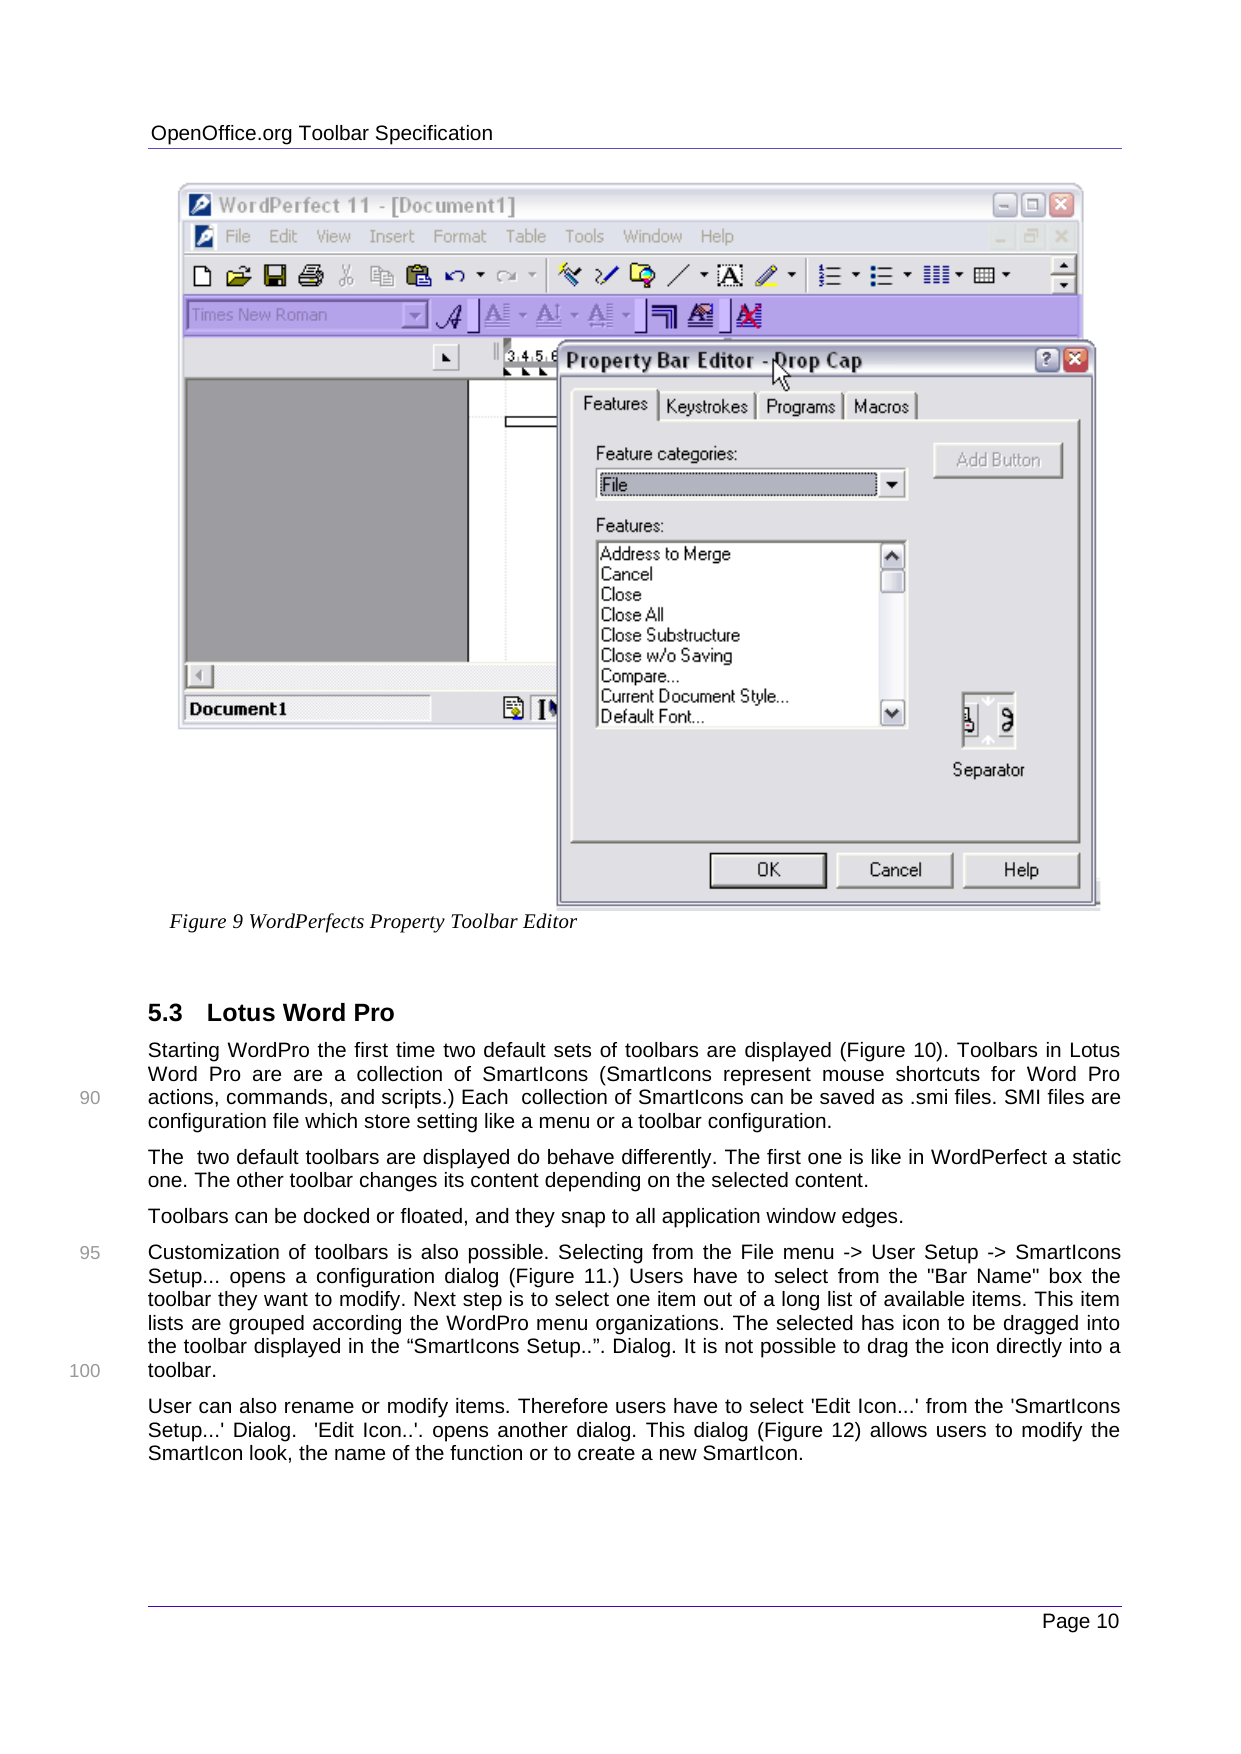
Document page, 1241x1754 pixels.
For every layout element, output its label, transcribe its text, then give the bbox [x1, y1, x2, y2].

picture [169, 177, 1101, 911]
text Starting WordPro the first time two default sets of toolbars are displayed (Figure 10). Toolbars in Lotus Word Pro are are a collection of SmartIcons (SmartIcons represent mouse shortcuts for Word Pro actions, commands, and scripts.) Each collection of SmartIcons can be saved as .smi files. SMI files are configuration file which store setting like a menu or a toolbar configuration. [148, 1038, 1122, 1133]
text Toolbars can be docked or floated, and they snap to all application window edges. [148, 1205, 1122, 1228]
subtitle Lotus Word Pro [148, 999, 1122, 1027]
text Customization of toolbars is also possible. Selecting from the File menu -> User Setup -> SmartIcons Setup... opens a configuration dialog (Figure 11.) Users have to select from the "Bar Name" box the toolbar they want to modify. Next step is to select one item out of a long list of available items. This item lists are grouped according the WordPro menu organizations. The selected has icon to be dragged into the toolbar displayed in the “SmartIcons Setup..”. Dialog. It is not possible to drag the icon directly into a toolbar. [148, 1241, 1122, 1382]
text Figure 9 WordPerfects Property Toolbar Editor [169, 911, 1100, 933]
text The two default toolbars are displayed do behave differently. The first one is like in WordPerfect a static one. The other toolbar changes its content depending on the selected content. [148, 1145, 1122, 1192]
text User can also rename or modify items. Therefore users have to select 'Edit Icon...' from the 'SmartIcons Setup...' Dialog. 'Edit Icon..'. opens another dialog. This dialog (Figure 12) allows users to modify the SmartIcon look, the name of the function or to create a new SmartIcon. [148, 1394, 1122, 1465]
